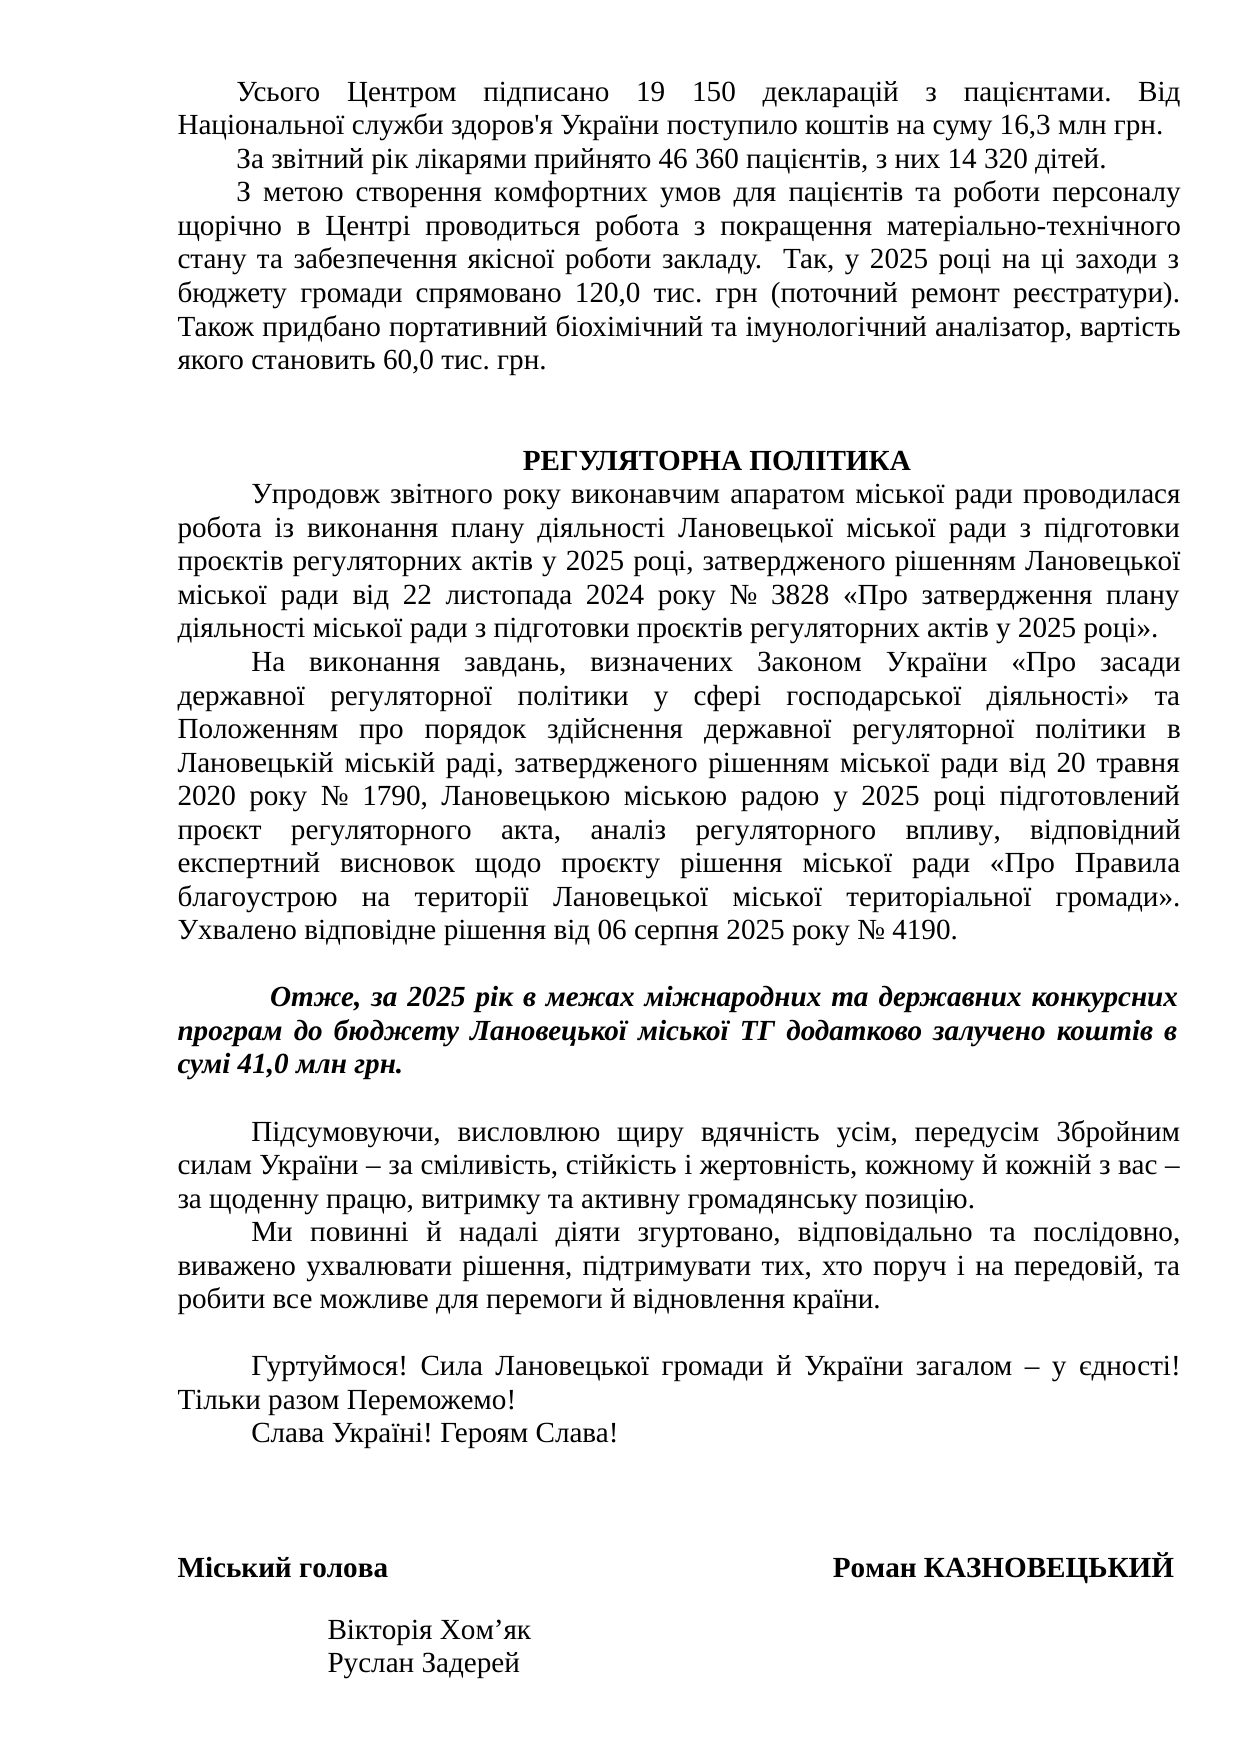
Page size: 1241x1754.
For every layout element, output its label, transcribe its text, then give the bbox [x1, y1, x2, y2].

text За звітний рік лікарями прийнято 46 360 пацієнтів, з них 14 320 дітей. [177, 141, 1181, 174]
text Упродовж звітного року виконавчим апаратом міської ради проводилася робота із виконання плану діяльності Лановецької міської ради з підготовки проєктів регуляторних актів у 2025 році, затвердженого рішенням Лановецької міської ради від 22 листопада 2024 року № 3828 «Про затвердження плану діяльності міської ради з підготовки проєктів регуляторних актів у 2025 році». [177, 476, 1181, 644]
text Усього Центром підписано 19 150 декларацій з пацієнтами. Від Національної служби здоров'я України поступило коштів на суму 16,3 млн грн. [177, 74, 1181, 141]
text Вікторія Хом’як [252, 1612, 1181, 1646]
text РЕГУЛЯТОРНА ПОЛІТИКА [177, 443, 1181, 476]
text Ми повинні й надалі діяти згуртовано, відповідально та послідовно, виважено ухвалювати рішення, підтримувати тих, хто поруч і на передовій, та робити все можливе для перемоги й відновлення країни. [177, 1214, 1181, 1315]
text Гуртуймося! Сила Лановецької громади й України загалом – у єдності! Тільки разом Переможемо! [177, 1348, 1181, 1416]
text Міський голова Роман КАЗНОВЕЦЬКИЙ [177, 1550, 1181, 1583]
text Отже, за 2025 рік в межах міжнародних та державних конкурсних програм до бюджету Лановецької міської ТГ додатково залучено коштів в сумі 41,0 млн грн. [177, 979, 1181, 1080]
text Руслан Задерей [252, 1646, 1181, 1679]
text На виконання завдань, визначених Законом України «Про засади державної регуляторної політики у сфері господарської діяльності» та Положенням про порядок здійснення державної регуляторної політики в Лановецькій міській раді, затвердженого рішенням міської ради від 20 травня 2020 року № 1790, Лановецькою міською радою у 2025 році підготовлений проєкт регуляторного акта, аналіз регуляторного впливу, відповідний експертний висновок щодо проєкту рішення міської ради «Про Правила благоустрою на території Лановецької міської територіальної громади». Ухвалено відповідне рішення від 06 серпня 2025 року № 4190. [177, 644, 1181, 946]
text Слава Україні! Героям Слава! [177, 1416, 1181, 1449]
text Підсумовуючи, висловлюю щиру вдячність усім, передусім Збройним силам України – за сміливість, стійкість і жертовність, кожному й кожній з вас – за щоденну працю, витримку та активну громадянську позицію. [177, 1114, 1181, 1214]
text З метою створення комфортних умов для пацієнтів та роботи персоналу щорічно в Центрі проводиться робота з покращення матеріально-технічного стану та забезпечення якісної роботи закладу. Так, у 2025 році на ці заходи з бюджету громади спрямовано 120,0 тис. грн (поточний ремонт реєстратури). Також придбано портативний біохімічний та імунологічний аналізатор, вартість якого становить 60,0 тис. грн. [177, 174, 1181, 376]
